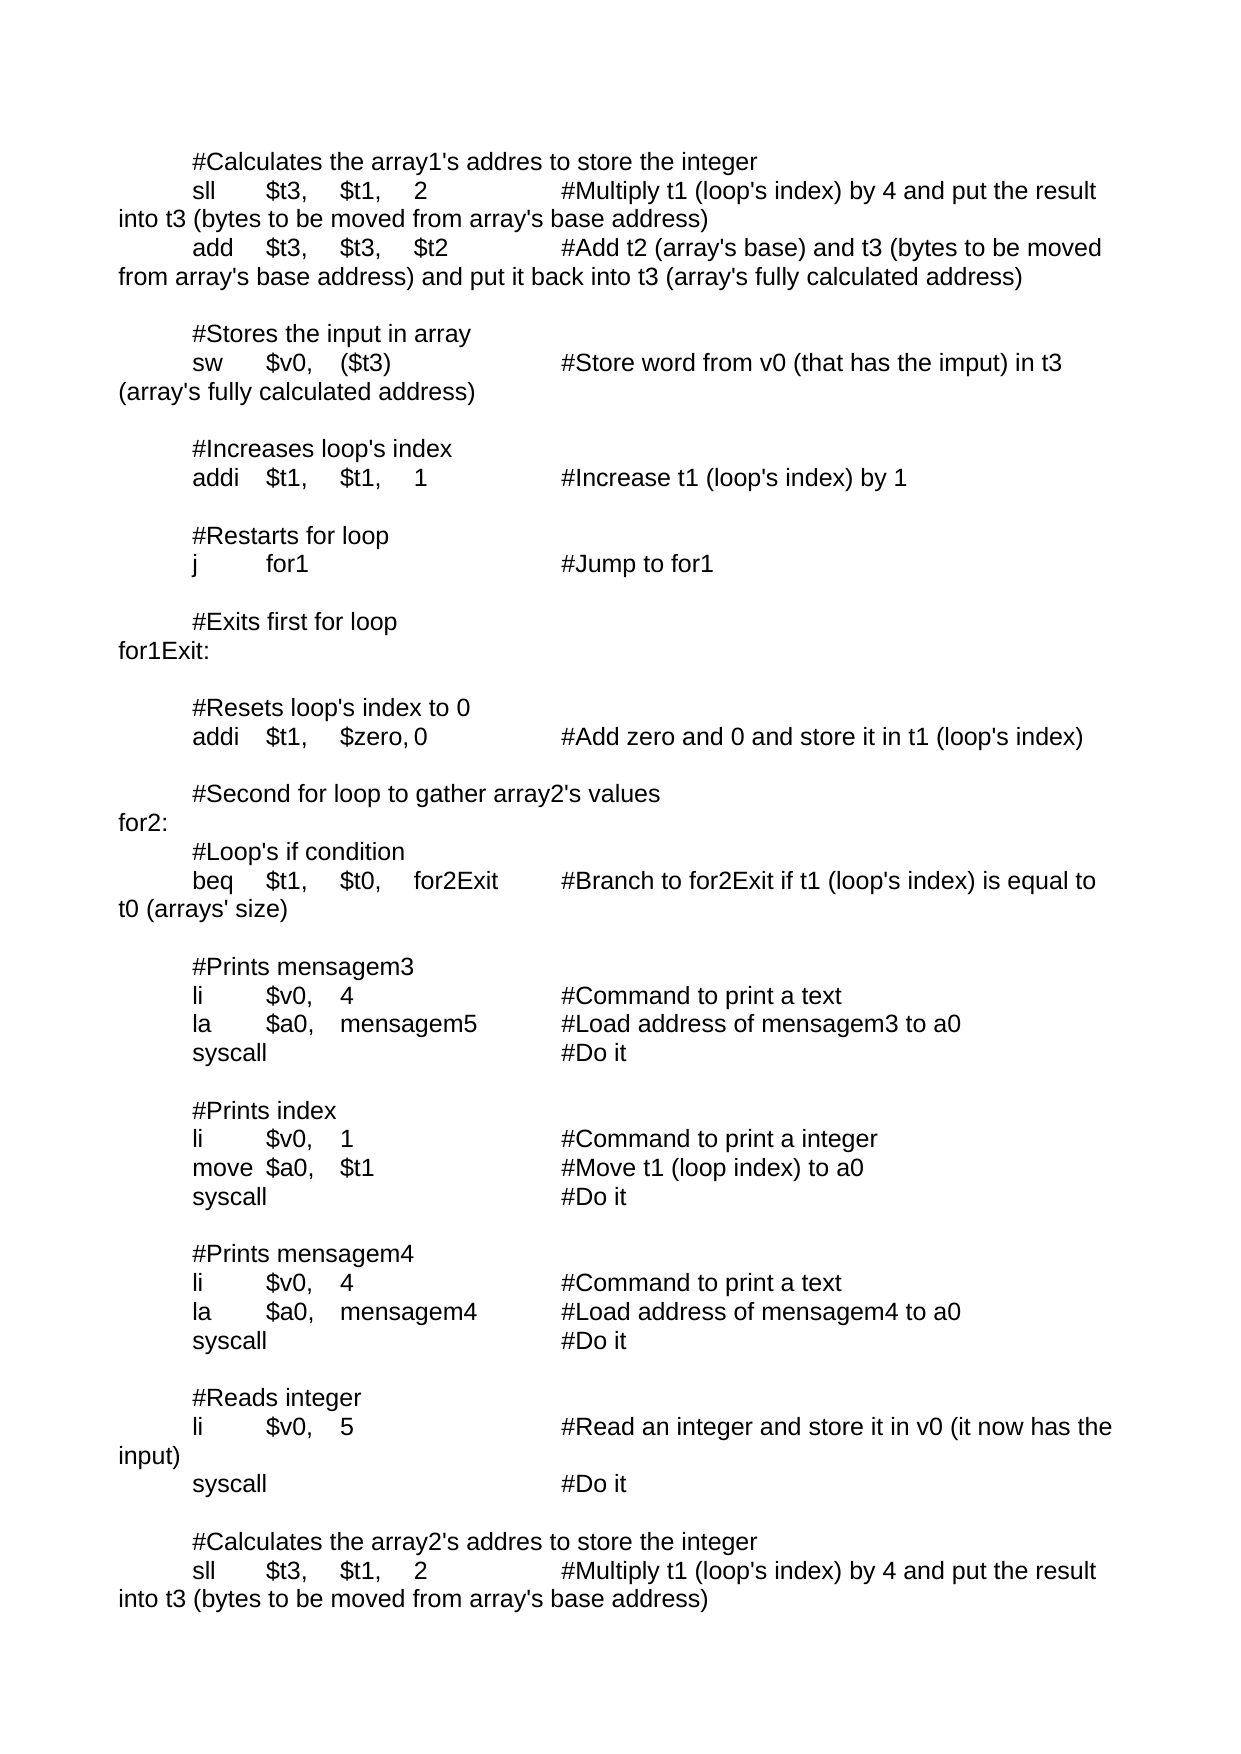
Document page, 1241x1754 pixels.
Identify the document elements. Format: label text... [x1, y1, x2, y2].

text #Increases loop's index [118, 434, 1122, 463]
text #Loop's if condition [118, 837, 1122, 866]
text li $v0, 4 #Command to print a text [118, 981, 1122, 1009]
text #Calculates the array2's addres to store the integer [118, 1527, 1122, 1556]
text #Second for loop to gather array2's values [118, 779, 1122, 808]
text #Restarts for loop [118, 521, 1122, 549]
text beq $t1, $t0, for2Exit #Branch to for2Exit if t1 (loop's index) is equal to t0 (arrays' size) [118, 866, 1122, 923]
text syscall #Do it [118, 1182, 1122, 1211]
text #Reads integer [118, 1383, 1122, 1412]
text sll $t3, $t1, 2 #Multiply t1 (loop's index) by 4 and put the result into t3 (bytes to be moved from array's base address) [118, 1556, 1122, 1613]
text for1Exit: [118, 636, 1122, 664]
text #Resets loop's index to 0 [118, 693, 1122, 722]
text la $a0, mensagem5 #Load address of mensagem3 to a0 [118, 1009, 1122, 1038]
text #Prints mensagem4 [118, 1239, 1122, 1268]
text syscall #Do it [118, 1038, 1122, 1067]
text li $v0, 4 #Command to print a text [118, 1268, 1122, 1297]
text li $v0, 5 #Read an integer and store it in v0 (it now has the input) [118, 1412, 1122, 1469]
text sw $v0, ($t3) #Store word from v0 (that has the imput) in t3 (array's fully calculated address) [118, 348, 1122, 406]
text sll $t3, $t1, 2 #Multiply t1 (loop's index) by 4 and put the result into t3 (bytes to be moved from array's base address) [118, 176, 1122, 233]
text #Prints index [118, 1096, 1122, 1124]
text j for1 #Jump to for1 [118, 549, 1122, 578]
text syscall #Do it [118, 1469, 1122, 1498]
text #Exits first for loop [118, 607, 1122, 636]
text add $t3, $t3, $t2 #Add t2 (array's base) and t3 (bytes to be moved from array's base address) and put it back into t3 (array's fully calculated address) [118, 233, 1122, 291]
text li $v0, 1 #Command to print a integer [118, 1124, 1122, 1153]
text addi $t1, $zero, 0 #Add zero and 0 and store it in t1 (loop's index) [118, 722, 1122, 751]
text #Calculates the array1's addres to store the integer [118, 147, 1122, 176]
text for2: [118, 808, 1122, 837]
text syscall #Do it [118, 1326, 1122, 1354]
text #Prints mensagem3 [118, 952, 1122, 981]
text addi $t1, $t1, 1 #Increase t1 (loop's index) by 1 [118, 463, 1122, 492]
text la $a0, mensagem4 #Load address of mensagem4 to a0 [118, 1297, 1122, 1326]
text #Stores the input in array [118, 319, 1122, 348]
text move $a0, $t1 #Move t1 (loop index) to a0 [118, 1153, 1122, 1182]
